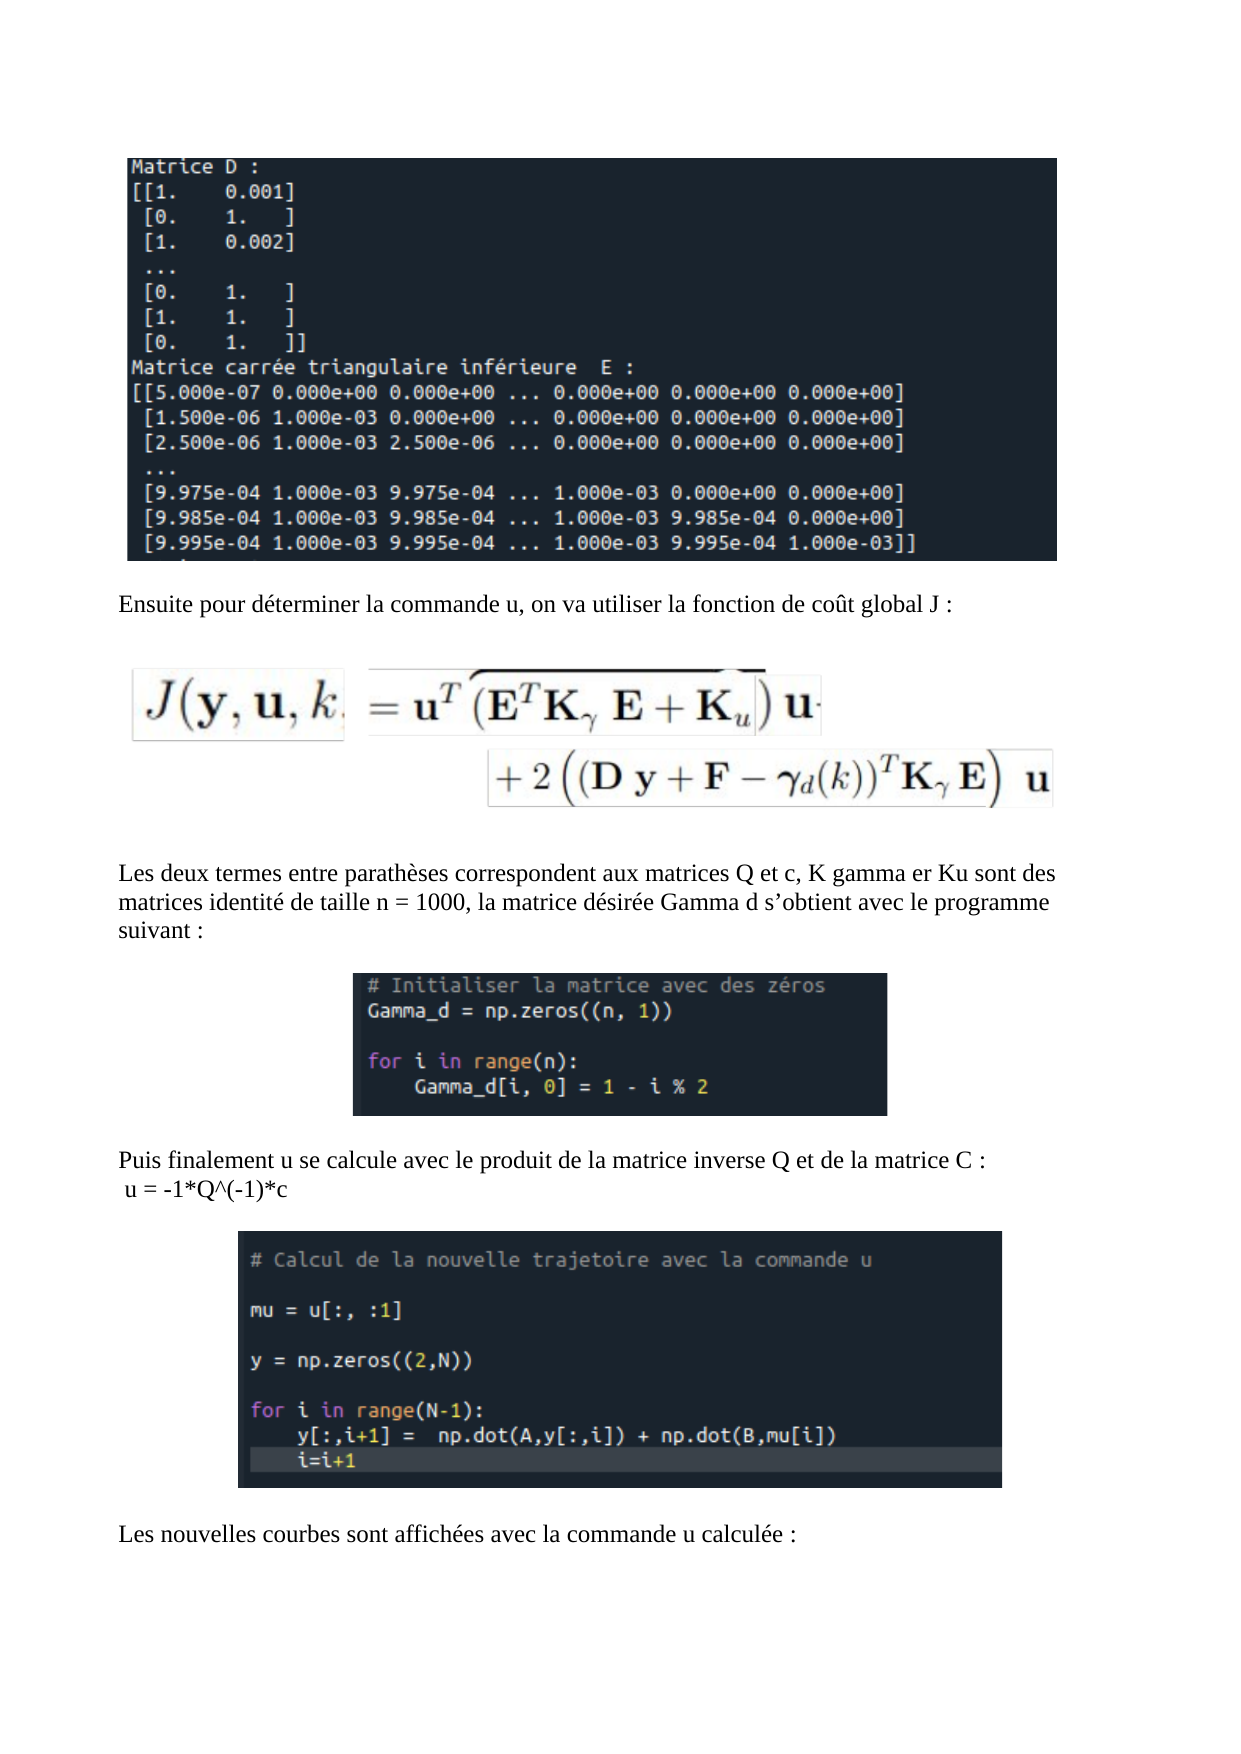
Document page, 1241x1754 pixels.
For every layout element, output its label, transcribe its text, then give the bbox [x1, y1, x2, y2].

text Puis finalement u se calcule avec le produit de la matrice inverse Q et de la matrice C : [118, 1146, 1122, 1174]
text Les deux termes entre parathèses correspondent aux matrices Q et c, K gamma er Ku sont des matrices identité de taille n = 1000, la matrice désirée Gamma d s’obtient avec le programme suivant : [118, 858, 1122, 944]
picture [127, 158, 1057, 561]
picture [352, 973, 888, 1116]
text Ensuite pour déterminer la commande u, on va utiliser la fonction de coût global J : [118, 589, 1122, 618]
picture [238, 1231, 1003, 1488]
picture [118, 646, 1123, 830]
text Les nouvelles courbes sont affichées avec la commande u calculée : [118, 1519, 1122, 1548]
text u = -1*Q^(-1)*c [118, 1174, 1122, 1203]
